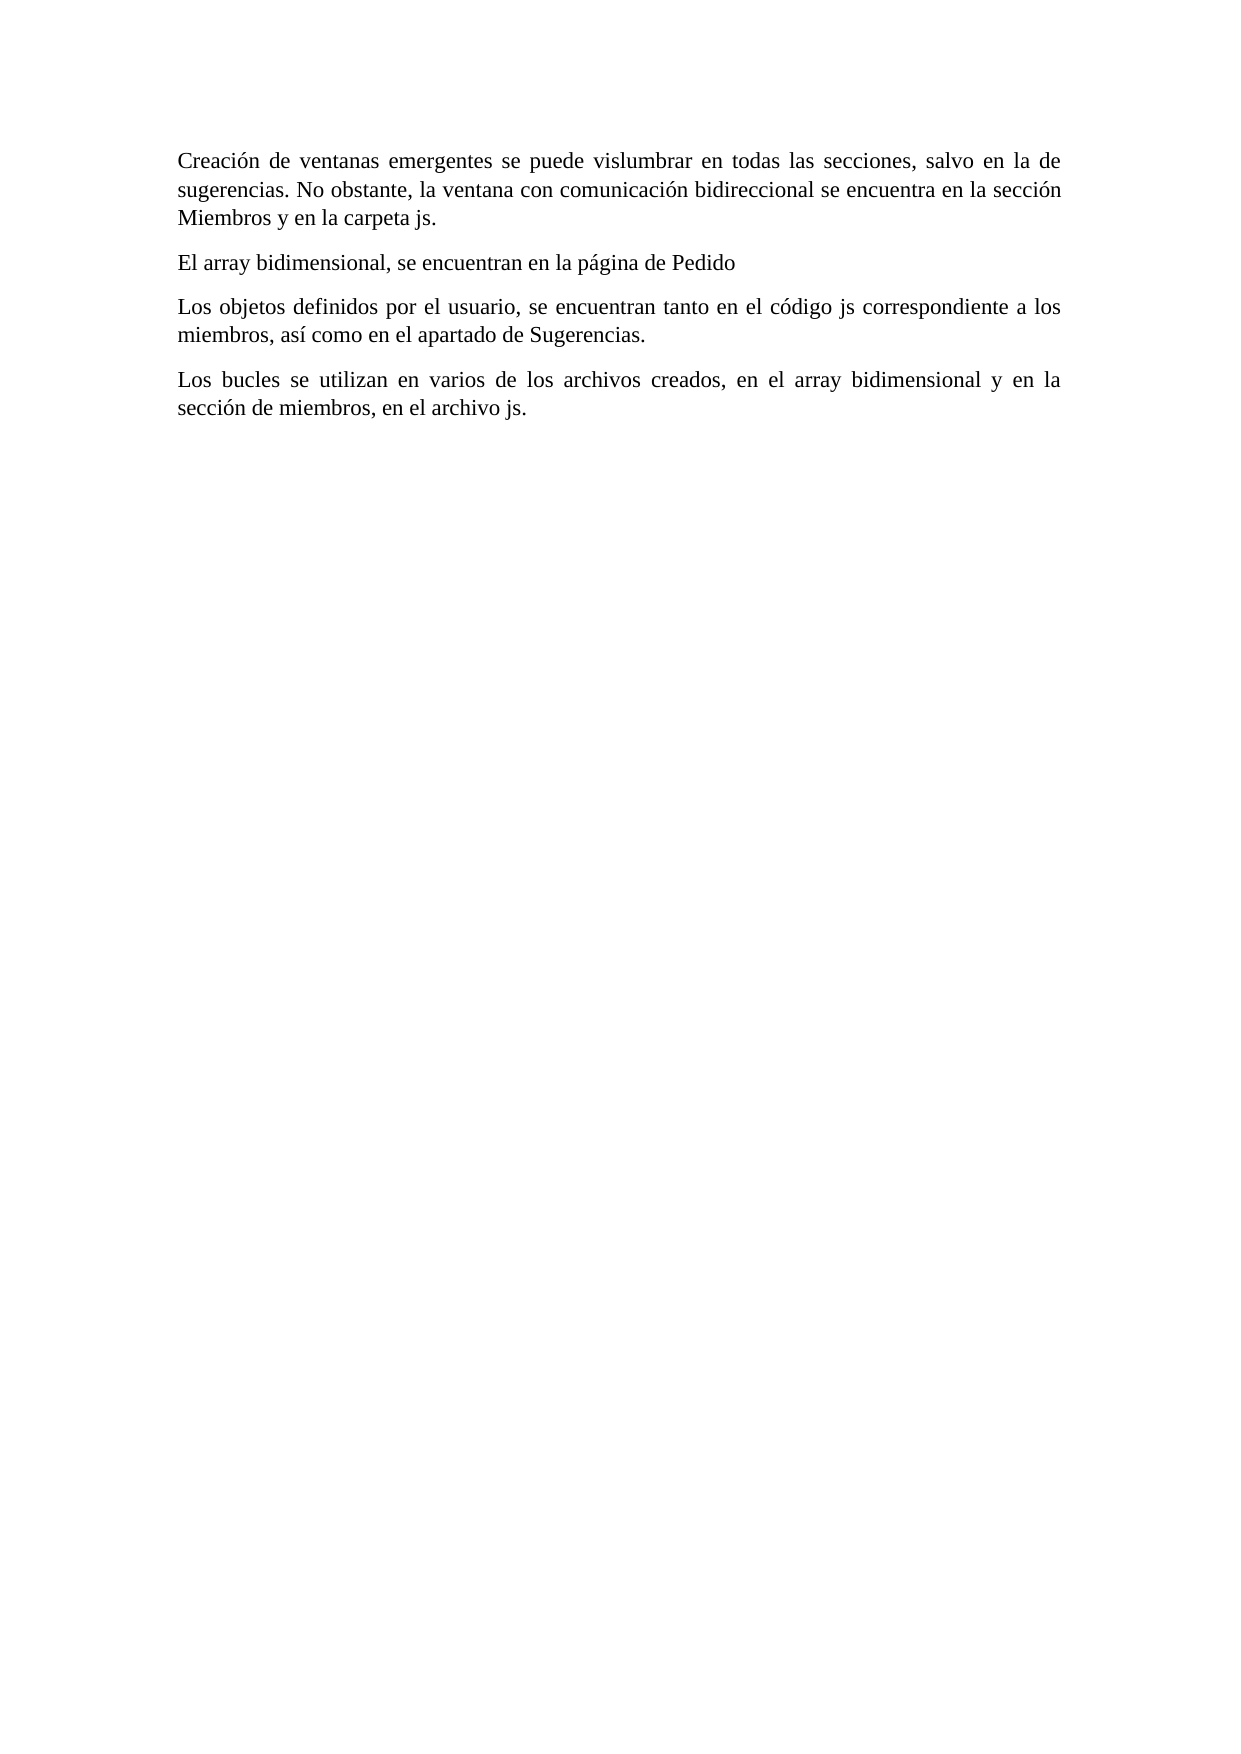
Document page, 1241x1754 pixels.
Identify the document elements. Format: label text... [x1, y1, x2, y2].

text El array bidimensional, se encuentran en la página de Pedido [177, 249, 1063, 275]
text Creación de ventanas emergentes se puede vislumbrar en todas las secciones, salvo en la de sugerencias. No obstante, la ventana con comunicación bidireccional se encuentra en la sección Miembros y en la carpeta js. [177, 148, 1063, 230]
text Los bucles se utilizan en varios de los archivos creados, en el array bidimensional y en la sección de miembros, en el archivo js. [177, 366, 1063, 421]
text Los objetos definidos por el usuario, se encuentran tanto en el código js correspondiente a los miembros, así como en el apartado de Sugerencias. [177, 293, 1063, 348]
